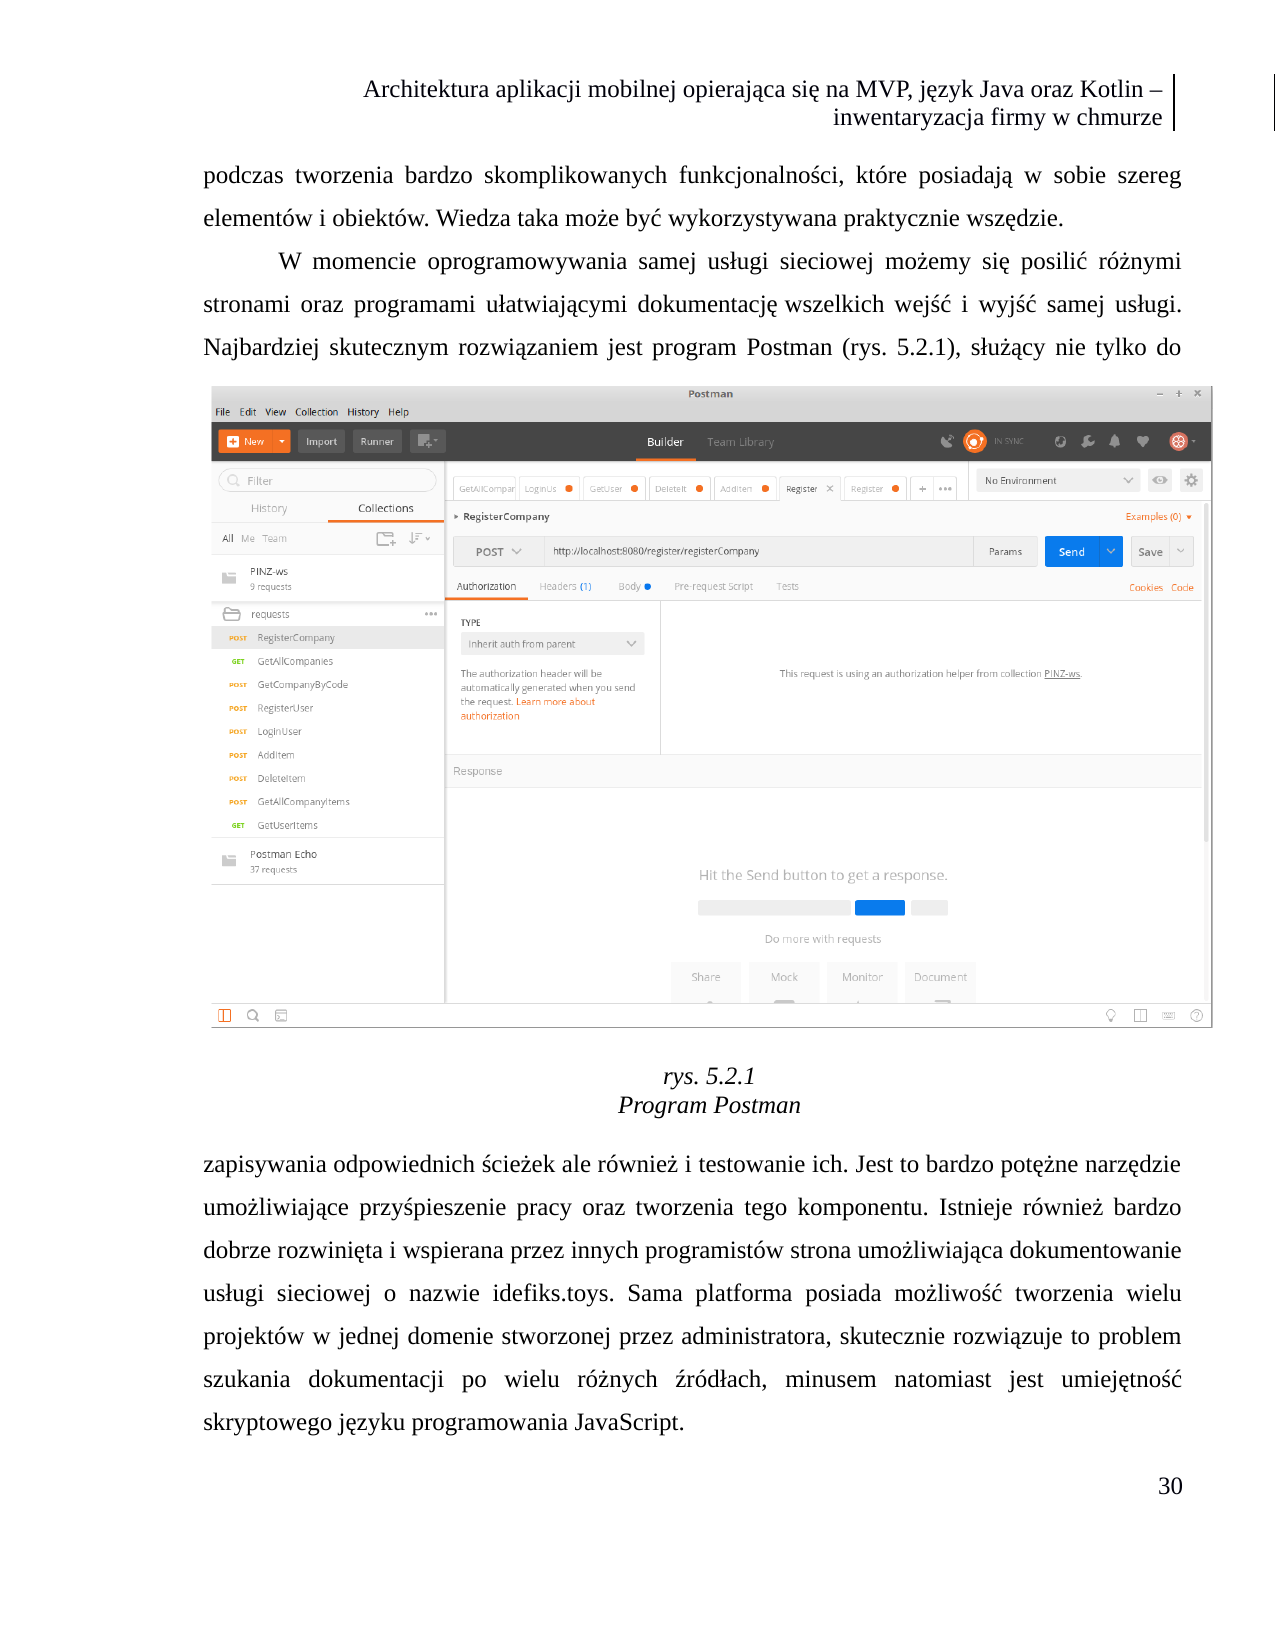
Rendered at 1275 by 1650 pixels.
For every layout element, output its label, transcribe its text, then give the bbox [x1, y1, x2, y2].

text W momencie oprogramowywania samej usługi sieciowej możemy się posilić różnymi stronami oraz programami ułatwiającymi dokumentację wszelkich wejść i wyjść samej usługi. Najbardziej skutecznym rozwiązaniem jest program Postman (rys. 5.2.1), służący nie tylko do zapisywania odpowiednich ścieżek ale również i testowanie ich. Jest to bardzo potężne narzędzie umożliwiające przyśpieszenie pracy oraz tworzenia tego komponentu. Istnieje również bardzo dobrze rozwinięta i wspierana przez innych programistów strona umożliwiająca dokumentowanie usługi sieciowej o nazwie idefiks.toys. Sama platforma posiada możliwość tworzenia wielu projektów w jednej domenie stworzonej przez administratora, skutecznie rozwiązuje to problem szukania dokumentacji po wielu różnych źródłach, minusem natomiast jest umiejętność skryptowego języku programowania JavaScript. [203, 246, 1183, 376]
text W momencie oprogramowywania samej usługi sieciowej możemy się posilić różnymi stronami oraz programami ułatwiającymi dokumentację wszelkich wejść i wyjść samej usługi. Najbardziej skutecznym rozwiązaniem jest program Postman (rys. 5.2.1), służący nie tylko do zapisywania odpowiednich ścieżek ale również i testowanie ich. Jest to bardzo potężne narzędzie umożliwiające przyśpieszenie pracy oraz tworzenia tego komponentu. Istnieje również bardzo dobrze rozwinięta i wspierana przez innych programistów strona umożliwiająca dokumentowanie usługi sieciowej o nazwie idefiks.toys. Sama platforma posiada możliwość tworzenia wielu projektów w jednej domenie stworzonej przez administratora, skutecznie rozwiązuje to problem szukania dokumentacji po wielu różnych źródłach, minusem natomiast jest umiejętność skryptowego języku programowania JavaScript. [203, 1048, 1183, 1436]
text podczas tworzenia bardzo skomplikowanych funkcjonalności, które posiadają w sobie szereg elementów i obiektów. Wiedza taka może być wykorzystywana praktycznie wszędzie. [203, 160, 1183, 232]
picture [201, 376, 1248, 1048]
